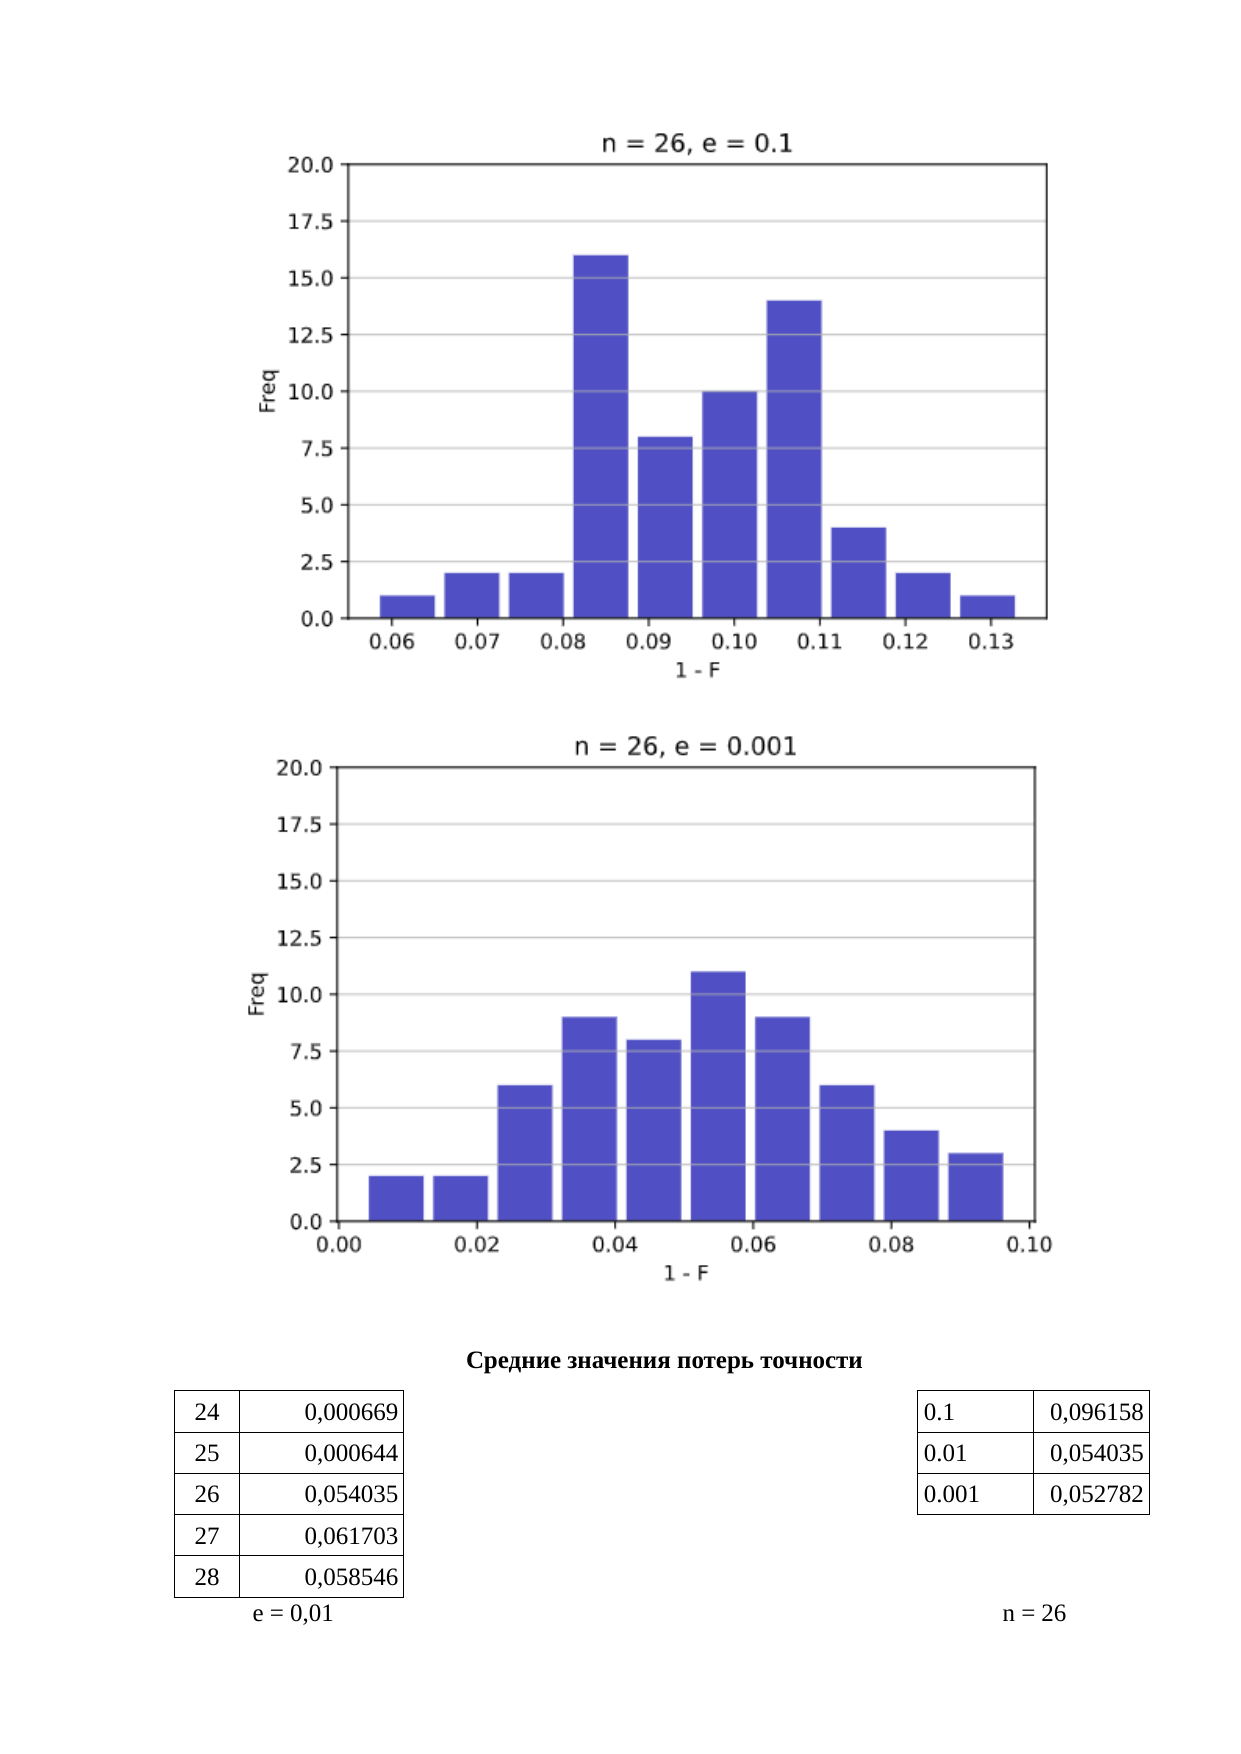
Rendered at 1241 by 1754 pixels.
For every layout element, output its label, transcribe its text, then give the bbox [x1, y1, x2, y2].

table_header [404, 1390, 917, 1432]
table_cell [404, 1432, 917, 1473]
table_cell [404, 1514, 918, 1555]
text e = 0,01 n = 26 [177, 1598, 1152, 1626]
table_cell [404, 1473, 917, 1514]
table_cell 0,061703 [240, 1515, 403, 1555]
table_cell 25 [175, 1433, 239, 1473]
picture [233, 721, 1068, 1300]
table_cell [1034, 1555, 1149, 1597]
table_cell [918, 1555, 1033, 1597]
table_cell 27 [175, 1515, 239, 1555]
table_cell 0,000644 [240, 1433, 403, 1473]
picture [244, 118, 1062, 697]
table_cell 0,054035 [1034, 1433, 1149, 1473]
table_header 0,096158 [1034, 1391, 1149, 1432]
text Средние значения потерь точности [177, 1345, 1152, 1374]
table_cell [918, 1515, 1033, 1555]
table_header 0,000669 [240, 1391, 403, 1432]
table_cell 0,058546 [240, 1556, 403, 1597]
table_header [177, 721, 1152, 1329]
table_cell [404, 1555, 918, 1597]
table_header [177, 118, 1152, 721]
table_cell 0,054035 [240, 1474, 403, 1514]
table_cell 28 [175, 1556, 239, 1597]
table_cell 0,052782 [1034, 1474, 1149, 1514]
table_cell 0.001 [918, 1474, 1033, 1514]
table_cell [1034, 1515, 1149, 1555]
table_header 24 [175, 1391, 239, 1432]
table_cell 26 [175, 1474, 239, 1514]
table_cell 0.01 [918, 1433, 1033, 1473]
table_header 0.1 [918, 1391, 1033, 1432]
